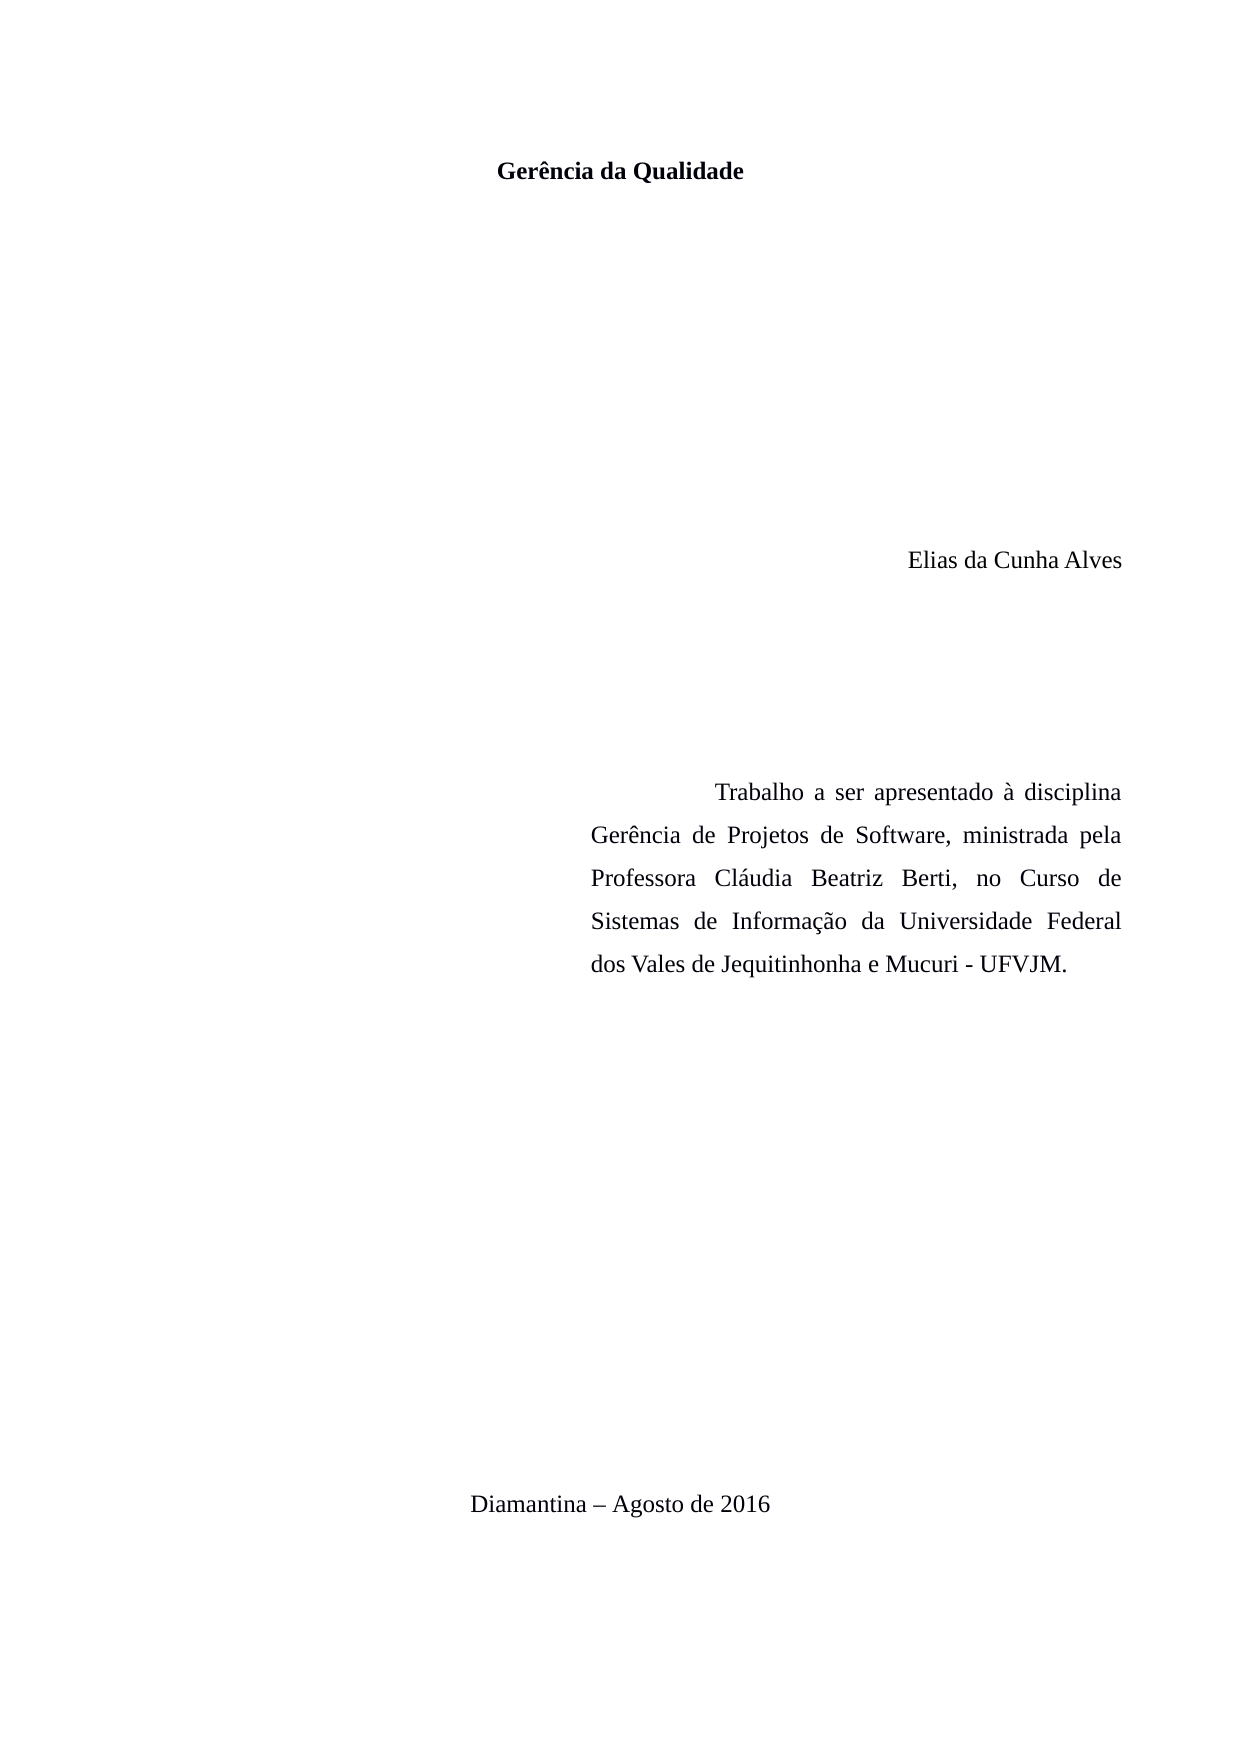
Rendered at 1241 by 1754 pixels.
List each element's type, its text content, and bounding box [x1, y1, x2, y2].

text Gerência da Qualidade [118, 156, 1122, 185]
text Elias da Cunha Alves [118, 545, 1122, 573]
text Trabalho a ser apresentado à disciplina Gerência de Projetos de Software, ministrada pela Professora Cláudia Beatriz Berti, no Curso de Sistemas de Informação da Universidade Federal dos Vales de Jequitinhonha e Mucuri - UFVJM. [591, 777, 1122, 978]
text Diamantina – Agosto de 2016 [118, 1489, 1122, 1518]
